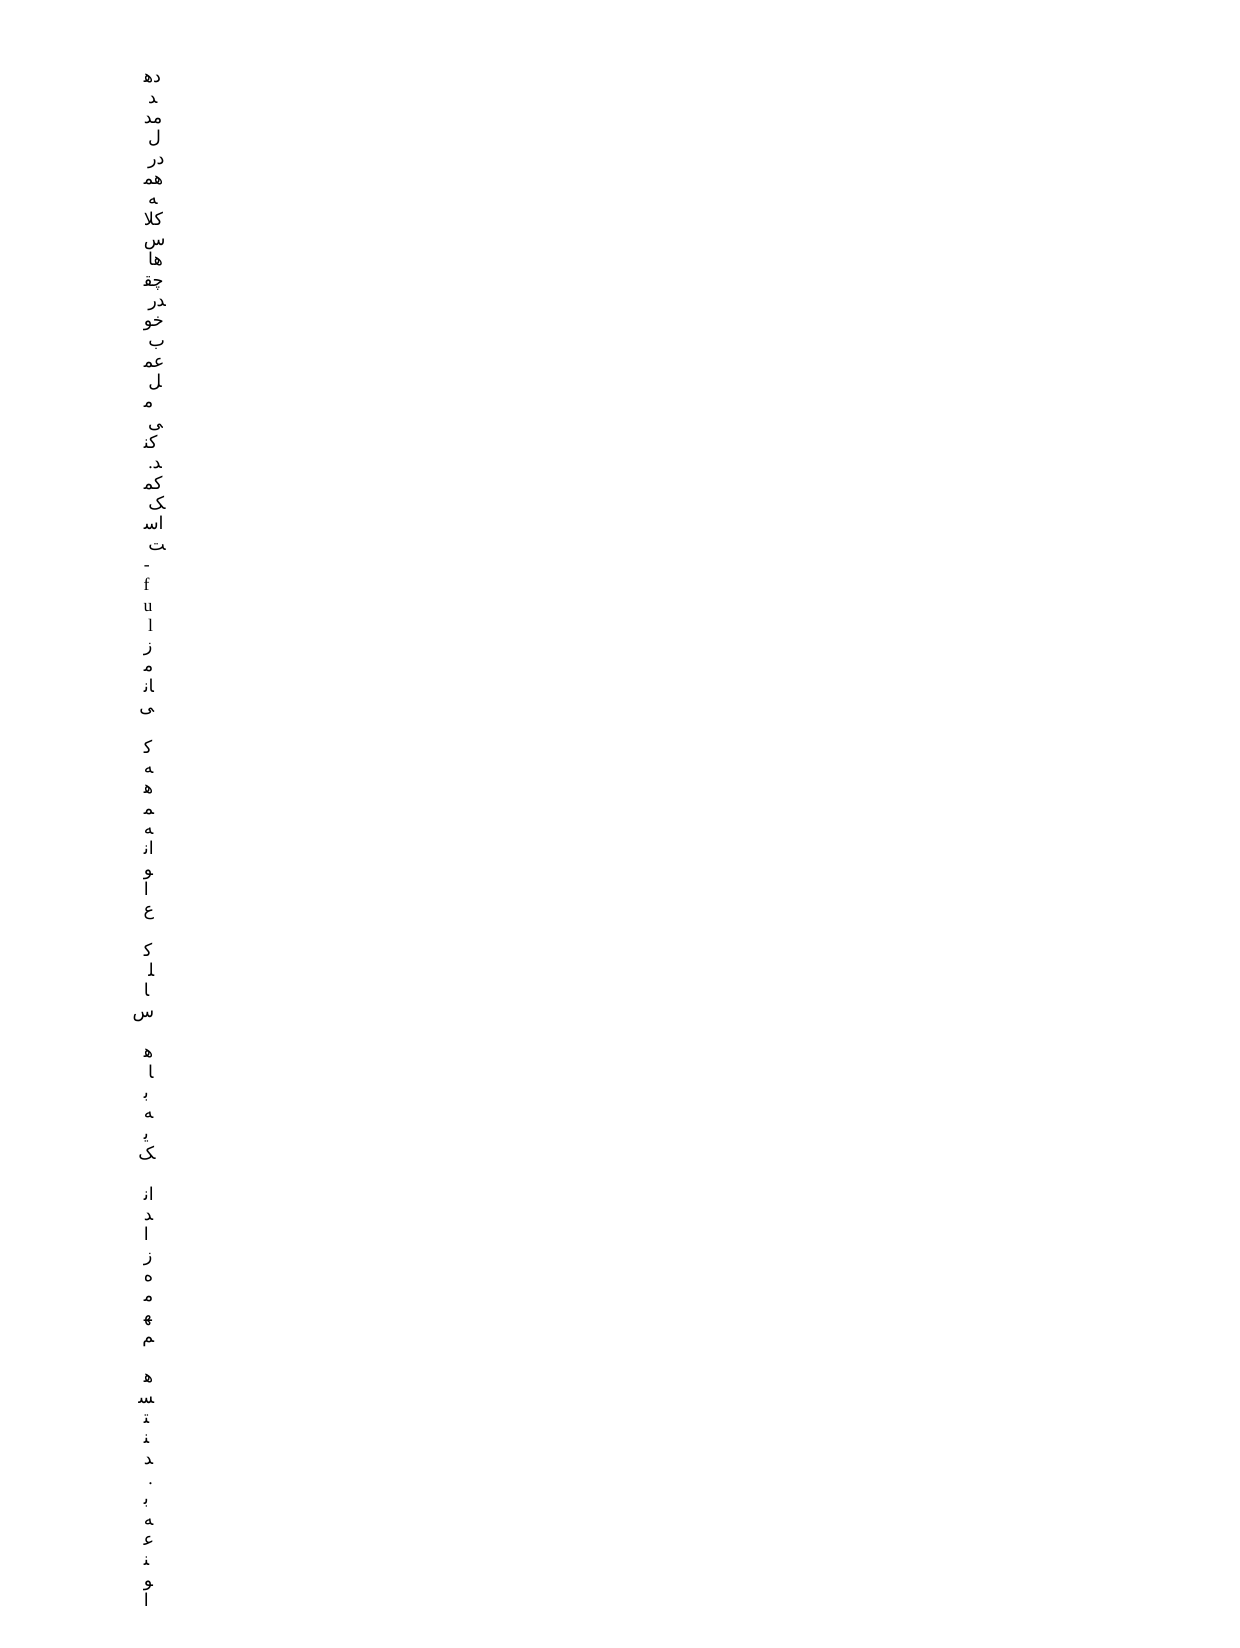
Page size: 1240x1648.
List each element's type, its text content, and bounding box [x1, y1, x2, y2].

table_cell این آماری است که نشان می دهد مدل در همه کلاس ها چقدر خوب عمل می کند. کمک است - [144, 64, 181, 574]
table_cell [106, 64, 144, 574]
table_cell [294, 574, 331, 1610]
table_cell [294, 64, 331, 574]
table_cell [181, 64, 294, 574]
table_cell [106, 574, 144, 1610]
table_cell [219, 574, 256, 1610]
table_cell [256, 574, 294, 1610]
table_cell [181, 574, 219, 1610]
table_cell ful زمانی که همه انواع کلاس ها به یک اندازه مهم هستند. به عنوان نسبت محاسبه می شود [144, 574, 181, 1610]
